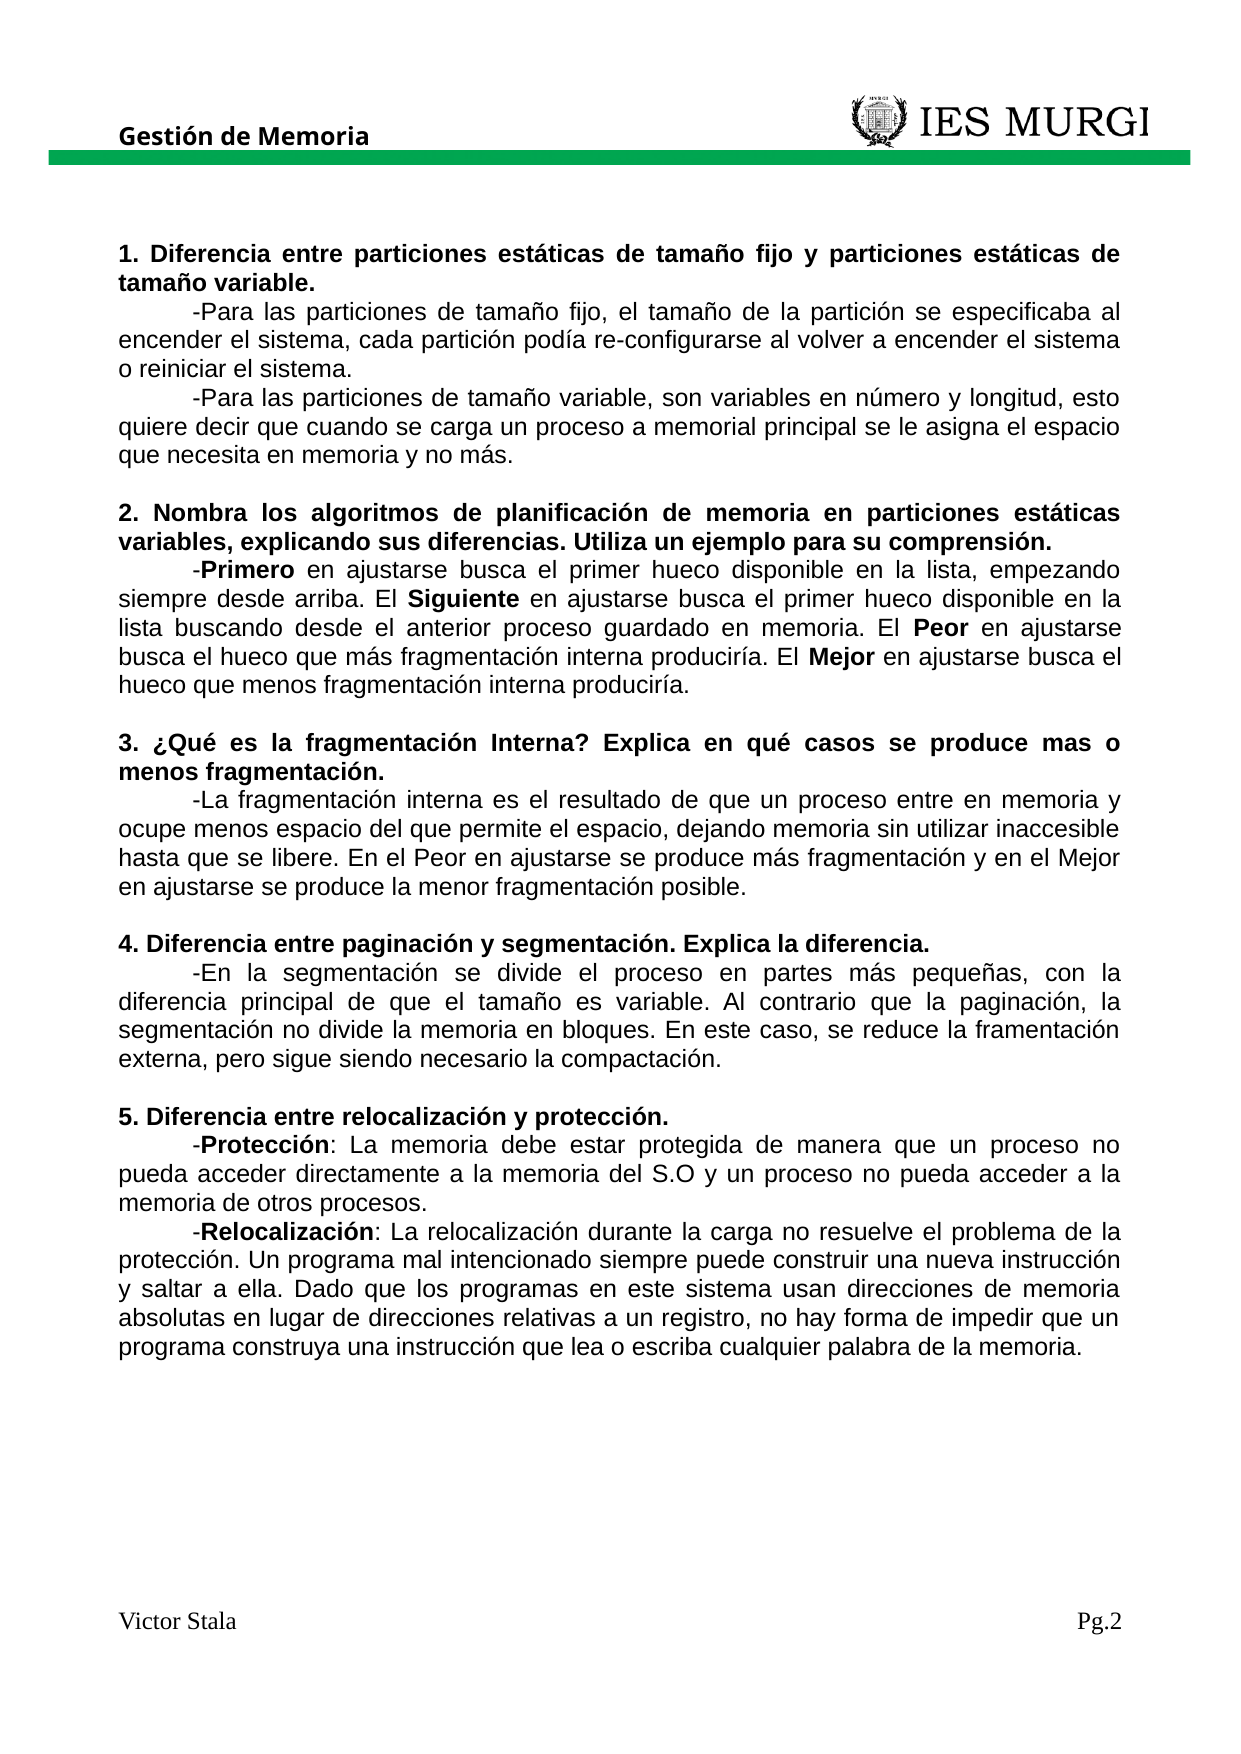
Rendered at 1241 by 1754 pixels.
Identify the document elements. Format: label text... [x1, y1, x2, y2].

text 1. Diferencia entre particiones estáticas de tamaño fijo y particiones estáticas de tamaño variable. [118, 239, 1122, 297]
text 2. Nombra los algoritmos de planificación de memoria en particiones estáticas variables, explicando sus diferencias. Utiliza un ejemplo para su comprensión. [118, 498, 1122, 555]
text -Para las particiones de tamaño variable, son variables en número y longitud, esto quiere decir que cuando se carga un proceso a memorial principal se le asigna el espacio que necesita en memoria y no más. [118, 383, 1122, 469]
text -En la segmentación se divide el proceso en partes más pequeñas, con la diferencia principal de que el tamaño es variable. Al contrario que la paginación, la segmentación no divide la memoria en bloques. En este caso, se reduce la framentación externa, pero sigue siendo necesario la compactación. [118, 958, 1122, 1073]
text 4. Diferencia entre paginación y segmentación. Explica la diferencia. [118, 929, 1122, 958]
text 5. Diferencia entre relocalización y protección. [118, 1102, 1122, 1130]
text -Primero en ajustarse busca el primer hueco disponible en la lista, empezando siempre desde arriba. El Siguiente en ajustarse busca el primer hueco disponible en la lista buscando desde el anterior proceso guardado en memoria. El Peor en ajustarse busca el hueco que más fragmentación interna produciría. El Mejor en ajustarse busca el hueco que menos fragmentación interna produciría. [118, 555, 1122, 699]
text -Protección: La memoria debe estar protegida de manera que un proceso no pueda acceder directamente a la memoria del S.O y un proceso no pueda acceder a la memoria de otros procesos. [118, 1130, 1122, 1217]
text -Relocalización: La relocalización durante la carga no resuelve el problema de la protección. Un programa mal intencionado siempre puede construir una nueva instrucción y saltar a ella. Dado que los programas en este sistema usan direcciones de memoria absolutas en lugar de direcciones relativas a un registro, no hay forma de impedir que un programa construya una instrucción que lea o escriba cualquier palabra de la memoria. [118, 1217, 1122, 1360]
text -Para las particiones de tamaño fijo, el tamaño de la partición se especificaba al encender el sistema, cada partición podía re-configurarse al volver a encender el sistema o reiniciar el sistema. [118, 297, 1122, 383]
text -La fragmentación interna es el resultado de que un proceso entre en memoria y ocupe menos espacio del que permite el espacio, dejando memoria sin utilizar inaccesible hasta que se libere. En el Peor en ajustarse se produce más fragmentación y en el Mejor en ajustarse se produce la menor fragmentación posible. [118, 785, 1122, 900]
picture [48, 92, 1191, 165]
text 3. ¿Qué es la fragmentación Interna? Explica en qué casos se produce mas o menos fragmentación. [118, 728, 1122, 785]
